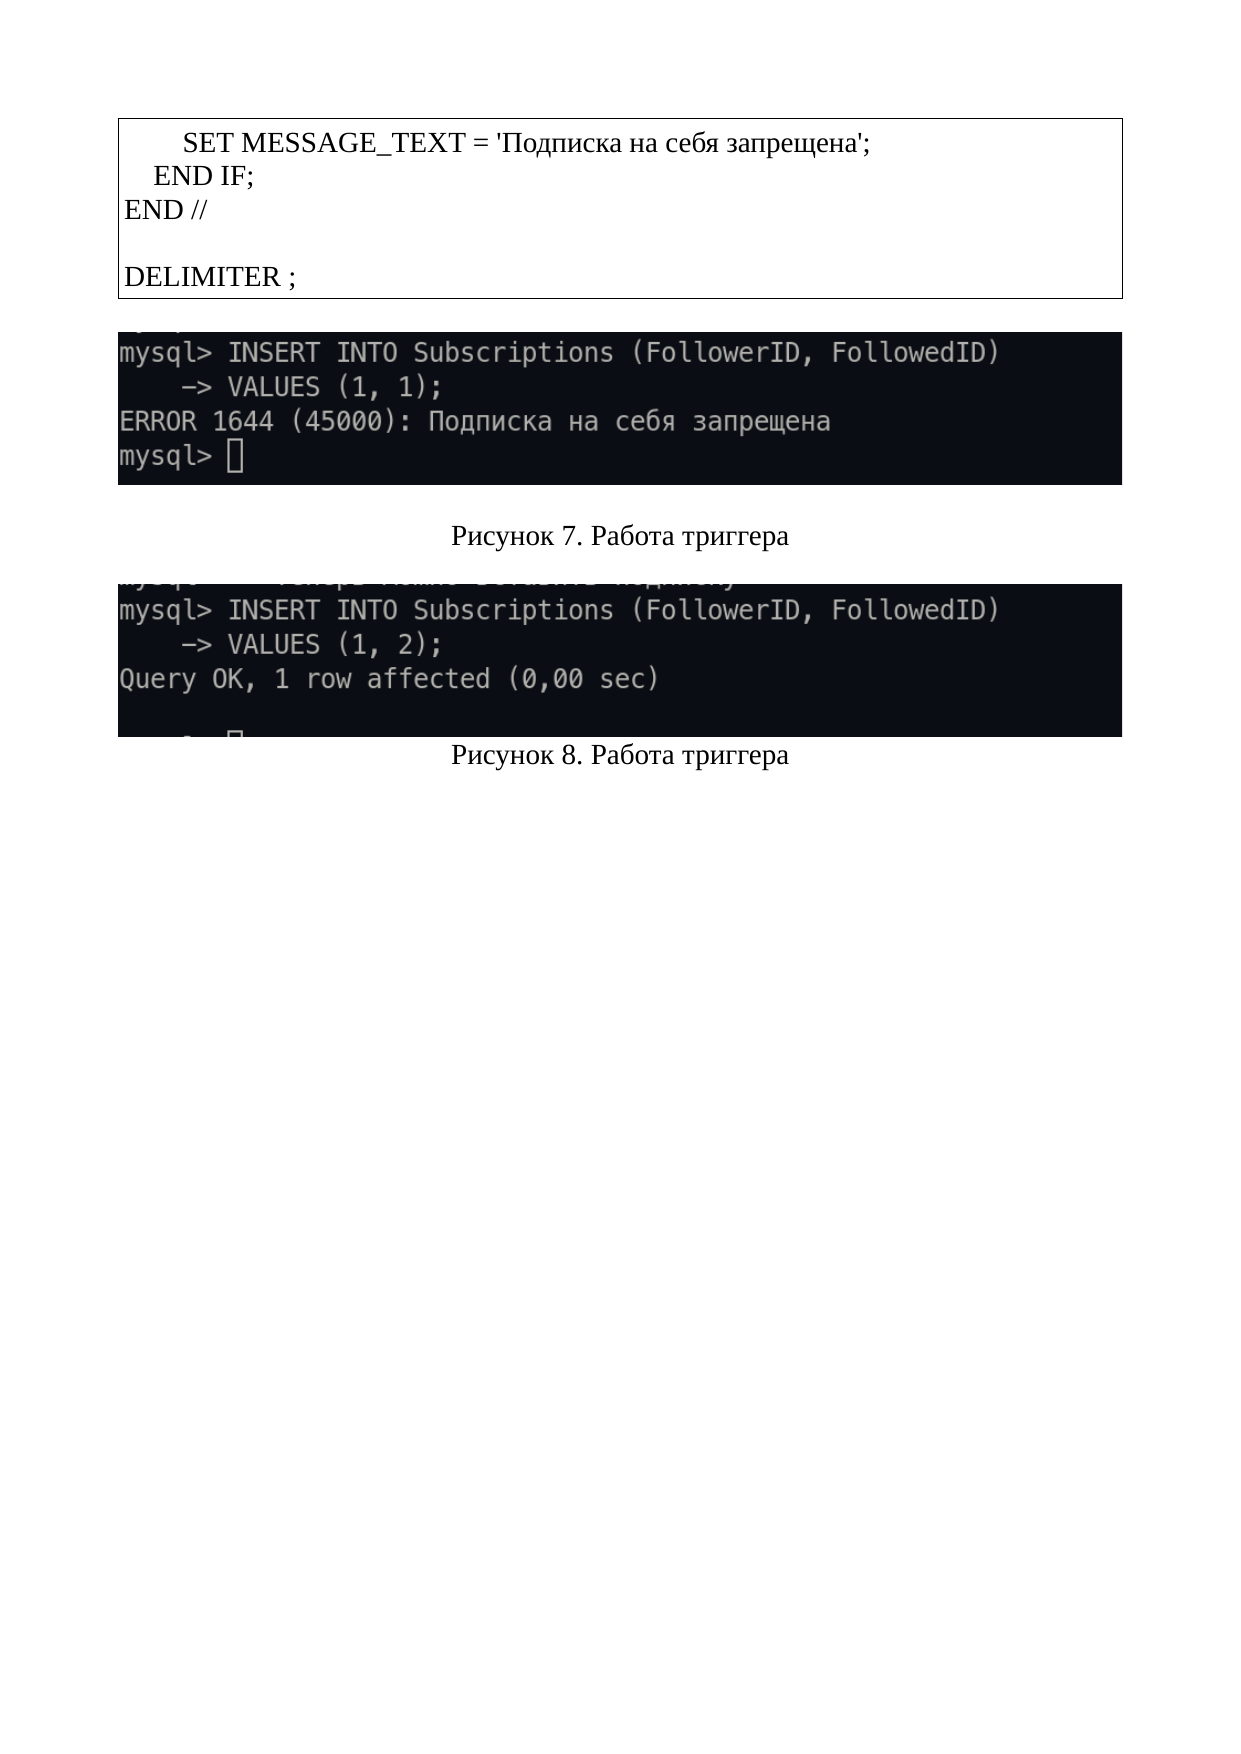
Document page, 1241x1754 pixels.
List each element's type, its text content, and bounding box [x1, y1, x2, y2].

picture [118, 332, 1123, 485]
picture [118, 584, 1123, 737]
table_header SET MESSAGE_TEXT = 'Подписка на себя запрещена'; END IF; END // DELIMITER ; [119, 119, 1122, 298]
text Рисунок 8. Работа триггера [118, 737, 1122, 770]
text Рисунок 7. Работа триггера [118, 518, 1122, 551]
